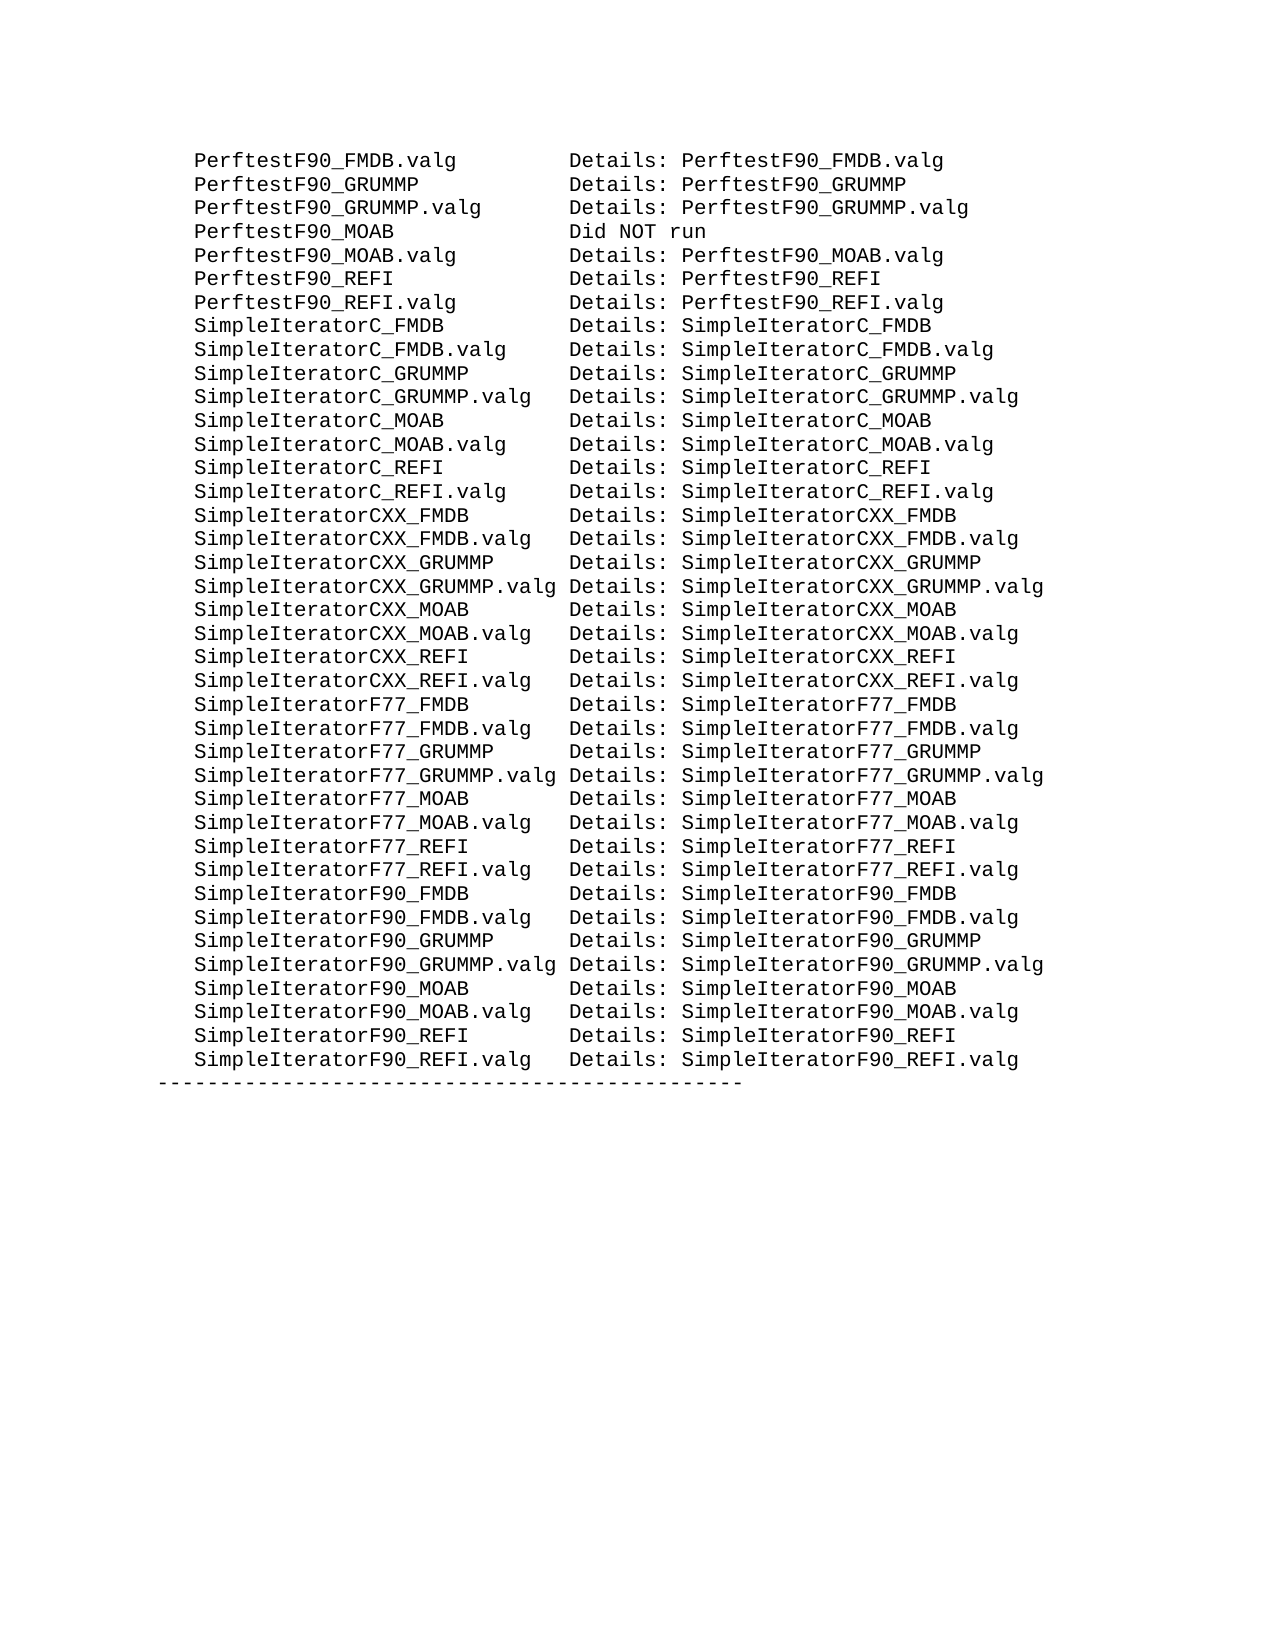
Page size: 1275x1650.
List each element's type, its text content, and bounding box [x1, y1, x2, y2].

text PerftestF90_FMDB.valg Details: PerftestF90_FMDB.valg PerftestF90_GRUMMP Details: PerftestF90_GRUMMP PerftestF90_GRUMMP.valg Details: PerftestF90_GRUMMP.valg PerftestF90_MOAB Did NOT run PerftestF90_MOAB.valg Details: PerftestF90_MOAB.valg PerftestF90_REFI Details: PerftestF90_REFI PerftestF90_REFI.valg Details: PerftestF90_REFI.valg SimpleIteratorC_FMDB Details: SimpleIteratorC_FMDB SimpleIteratorC_FMDB.valg Details: SimpleIteratorC_FMDB.valg SimpleIteratorC_GRUMMP Details: SimpleIteratorC_GRUMMP SimpleIteratorC_GRUMMP.valg Details: SimpleIteratorC_GRUMMP.valg SimpleIteratorC_MOAB Details: SimpleIteratorC_MOAB SimpleIteratorC_MOAB.valg Details: SimpleIteratorC_MOAB.valg SimpleIteratorC_REFI Details: SimpleIteratorC_REFI SimpleIteratorC_REFI.valg Details: SimpleIteratorC_REFI.valg SimpleIteratorCXX_FMDB Details: SimpleIteratorCXX_FMDB SimpleIteratorCXX_FMDB.valg Details: SimpleIteratorCXX_FMDB.valg SimpleIteratorCXX_GRUMMP Details: SimpleIteratorCXX_GRUMMP SimpleIteratorCXX_GRUMMP.valg Details: SimpleIteratorCXX_GRUMMP.valg SimpleIteratorCXX_MOAB Details: SimpleIteratorCXX_MOAB SimpleIteratorCXX_MOAB.valg Details: SimpleIteratorCXX_MOAB.valg SimpleIteratorCXX_REFI Details: SimpleIteratorCXX_REFI SimpleIteratorCXX_REFI.valg Details: SimpleIteratorCXX_REFI.valg SimpleIteratorF77_FMDB Details: SimpleIteratorF77_FMDB SimpleIteratorF77_FMDB.valg Details: SimpleIteratorF77_FMDB.valg SimpleIteratorF77_GRUMMP Details: SimpleIteratorF77_GRUMMP SimpleIteratorF77_GRUMMP.valg Details: SimpleIteratorF77_GRUMMP.valg SimpleIteratorF77_MOAB Details: SimpleIteratorF77_MOAB SimpleIteratorF77_MOAB.valg Details: SimpleIteratorF77_MOAB.valg SimpleIteratorF77_REFI Details: SimpleIteratorF77_REFI SimpleIteratorF77_REFI.valg Details: SimpleIteratorF77_REFI.valg SimpleIteratorF90_FMDB Details: SimpleIteratorF90_FMDB SimpleIteratorF90_FMDB.valg Details: SimpleIteratorF90_FMDB.valg SimpleIteratorF90_GRUMMP Details: SimpleIteratorF90_GRUMMP SimpleIteratorF90_GRUMMP.valg Details: SimpleIteratorF90_GRUMMP.valg SimpleIteratorF90_MOAB Details: SimpleIteratorF90_MOAB SimpleIteratorF90_MOAB.valg Details: SimpleIteratorF90_MOAB.valg SimpleIteratorF90_REFI Details: SimpleIteratorF90_REFI SimpleIteratorF90_REFI.valg Details: SimpleIteratorF90_REFI.valg ----------------------------------------------- [156, 150, 1209, 1124]
